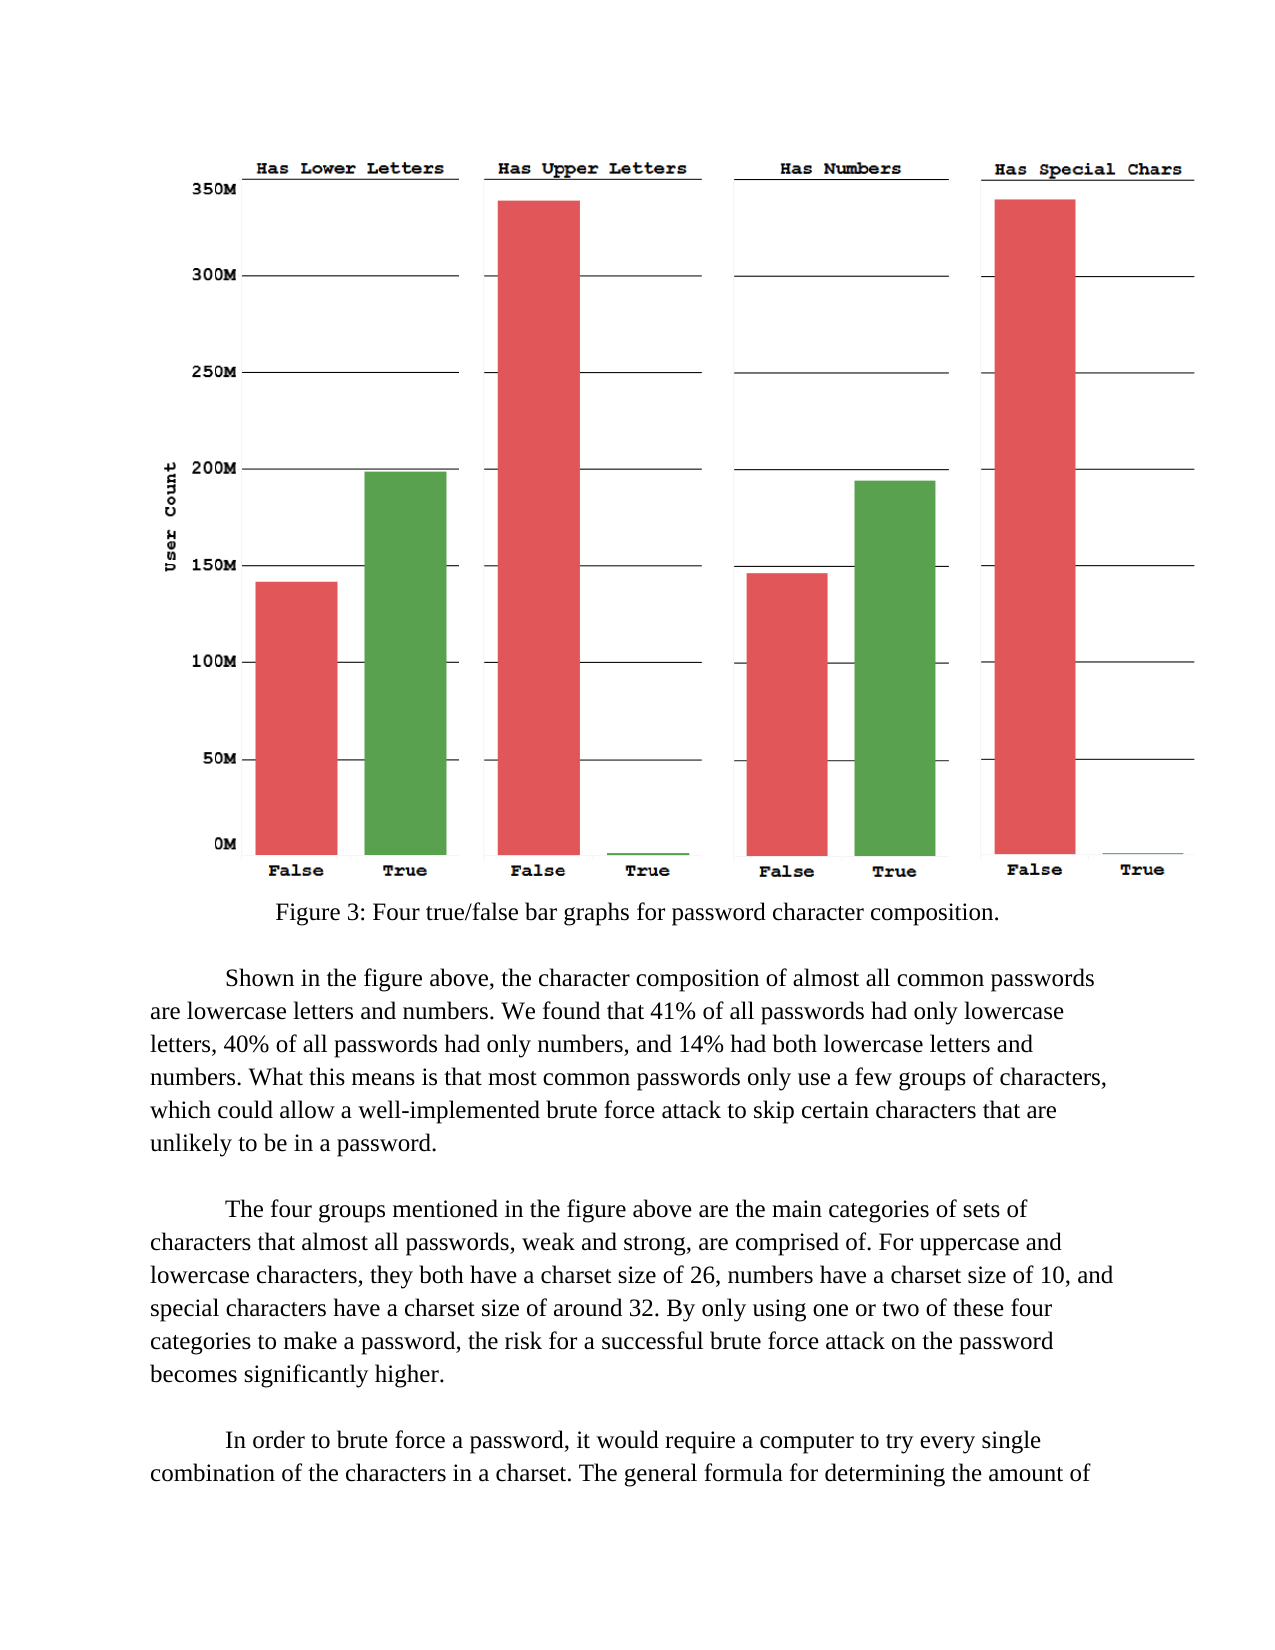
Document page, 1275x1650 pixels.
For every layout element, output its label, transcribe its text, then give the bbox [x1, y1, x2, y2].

text Figure 3: Four true/false bar graphs for password character composition. [150, 897, 1125, 925]
text The four groups mentioned in the figure above are the main categories of sets of characters that almost all passwords, weak and strong, are comprised of. For uppercase and lowercase characters, they both have a charset size of 26, numbers have a charset size of 10, and special characters have a charset size of around 32. By only using one or two of these four categories to make a password, the risk for a successful brute force attack on the password becomes significantly higher. [150, 1194, 1125, 1388]
text Shown in the figure above, the character composition of almost all common passwords are lowercase letters and numbers. We found that 41% of all passwords had only lowercase letters, 40% of all passwords had only numbers, and 14% had both lowercase letters and numbers. What this means is that most common passwords only use a few groups of characters, which could allow a well-implemented brute force attack to skip certain characters that are unlikely to be in a password. [150, 963, 1125, 1157]
picture [150, 150, 1195, 893]
text In order to brute force a password, it would require a computer to try every single combination of the characters in a charset. The general formula for determining the amount of [150, 1425, 1125, 1487]
